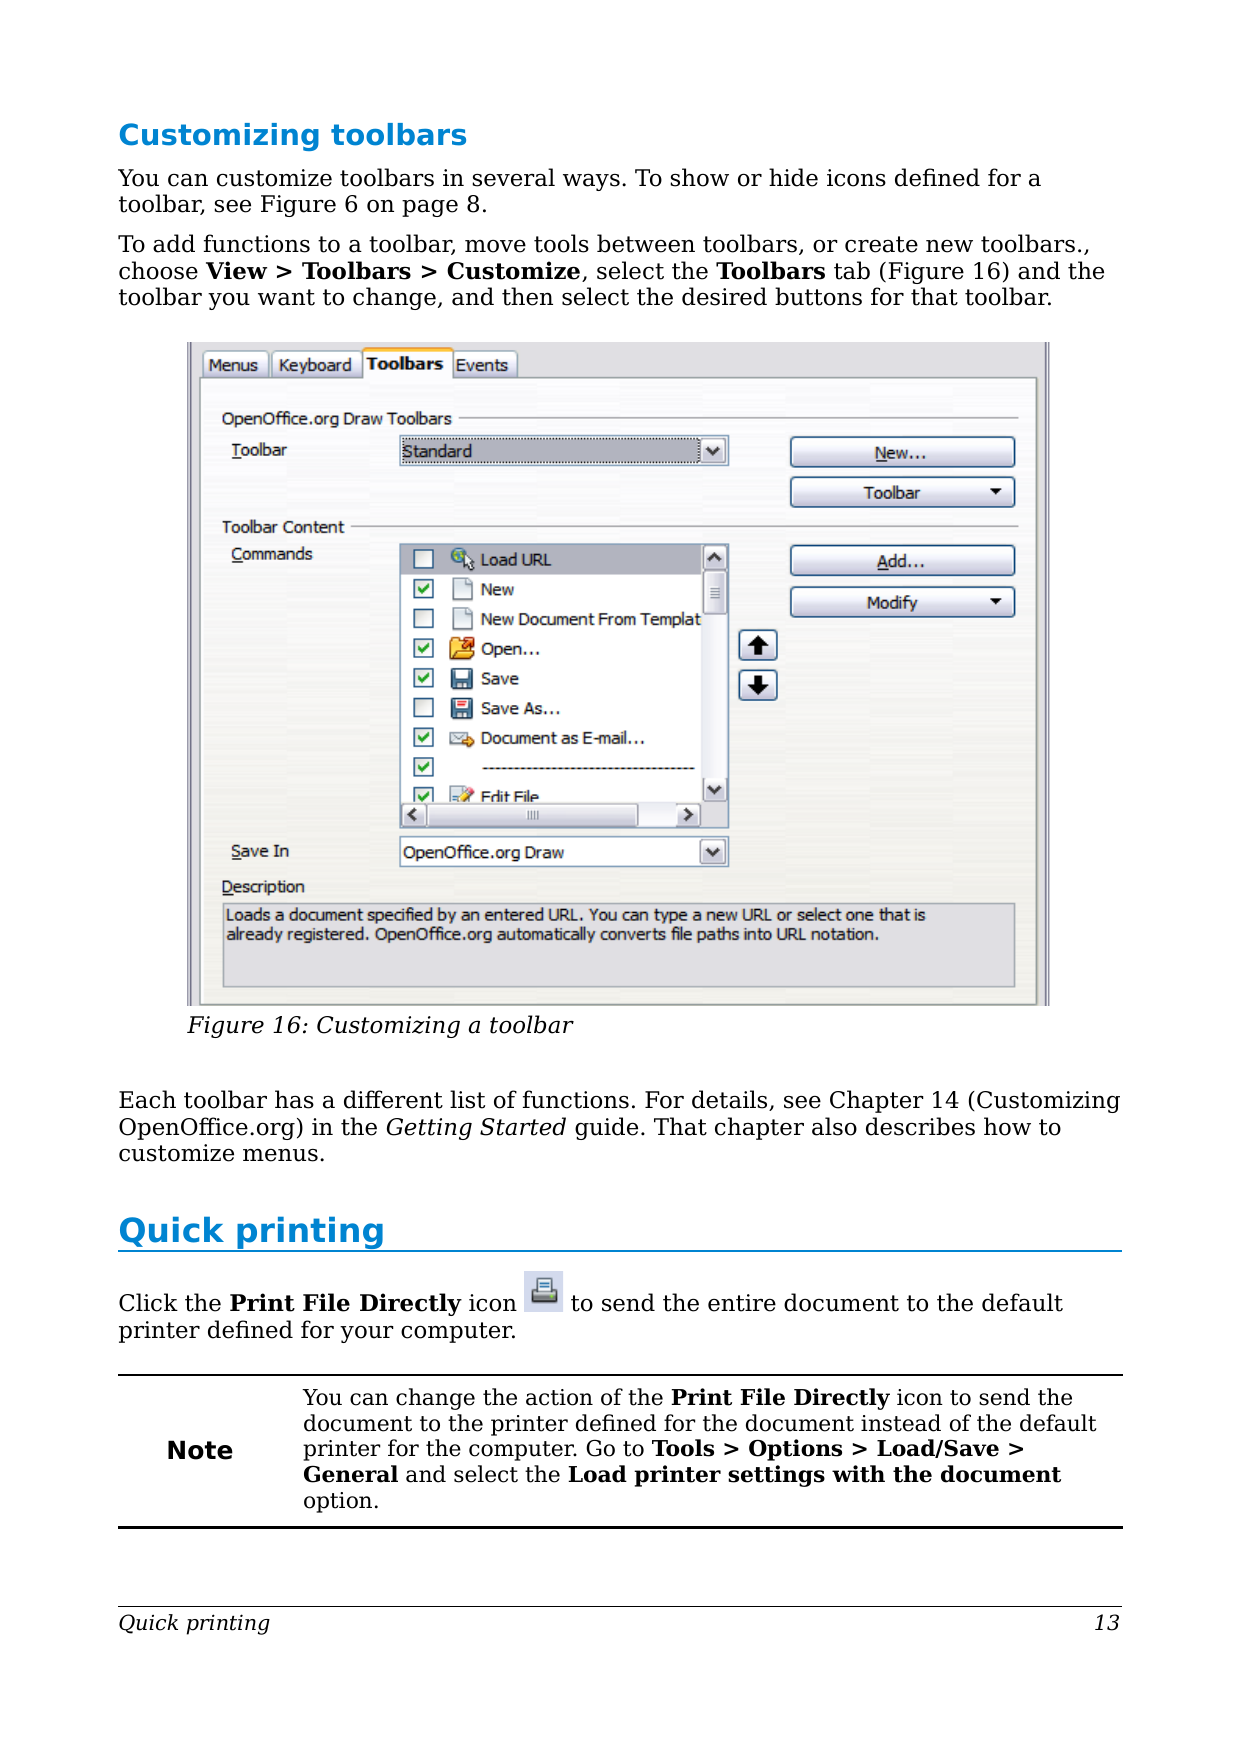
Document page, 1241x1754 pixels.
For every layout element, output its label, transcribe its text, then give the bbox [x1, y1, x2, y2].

picture [187, 342, 1050, 1006]
text Each toolbar has a different list of functions. For details, see Chapter 14 (Customizing OpenOffice.org) in the Getting Started guide. That chapter also describes how to customize menus. [118, 1087, 1122, 1167]
text To add functions to a toolbar, move tools between toolbars, or create new toolbars., choose View > Toolbars > Customize, select the Toolbars tab (Figure 16) and the toolbar you want to change, and then select the desired buttons for that toolbar. [118, 231, 1122, 311]
text You can customize toolbars in several ways. To show or hide icons defined for a toolbar, see Figure 6 on page 8. [118, 165, 1122, 218]
subtitle Customizing toolbars [118, 118, 1122, 152]
table_header Note [118, 1376, 281, 1526]
text Click the Print File Directly icon to send the entire document to the default printer defined for your computer. [118, 1271, 1122, 1344]
subtitle Quick printing [118, 1211, 1122, 1250]
table_header You can change the action of the Print File Directly icon to send the document to the printer defined for the document instead of the default printer for the computer. Go to Tools > Options > Load/Save > General and select the Load printer settings with the document option. [281, 1376, 1122, 1526]
picture [524, 1271, 564, 1312]
text Figure 16: Customizing a toolbar [187, 1012, 1053, 1039]
